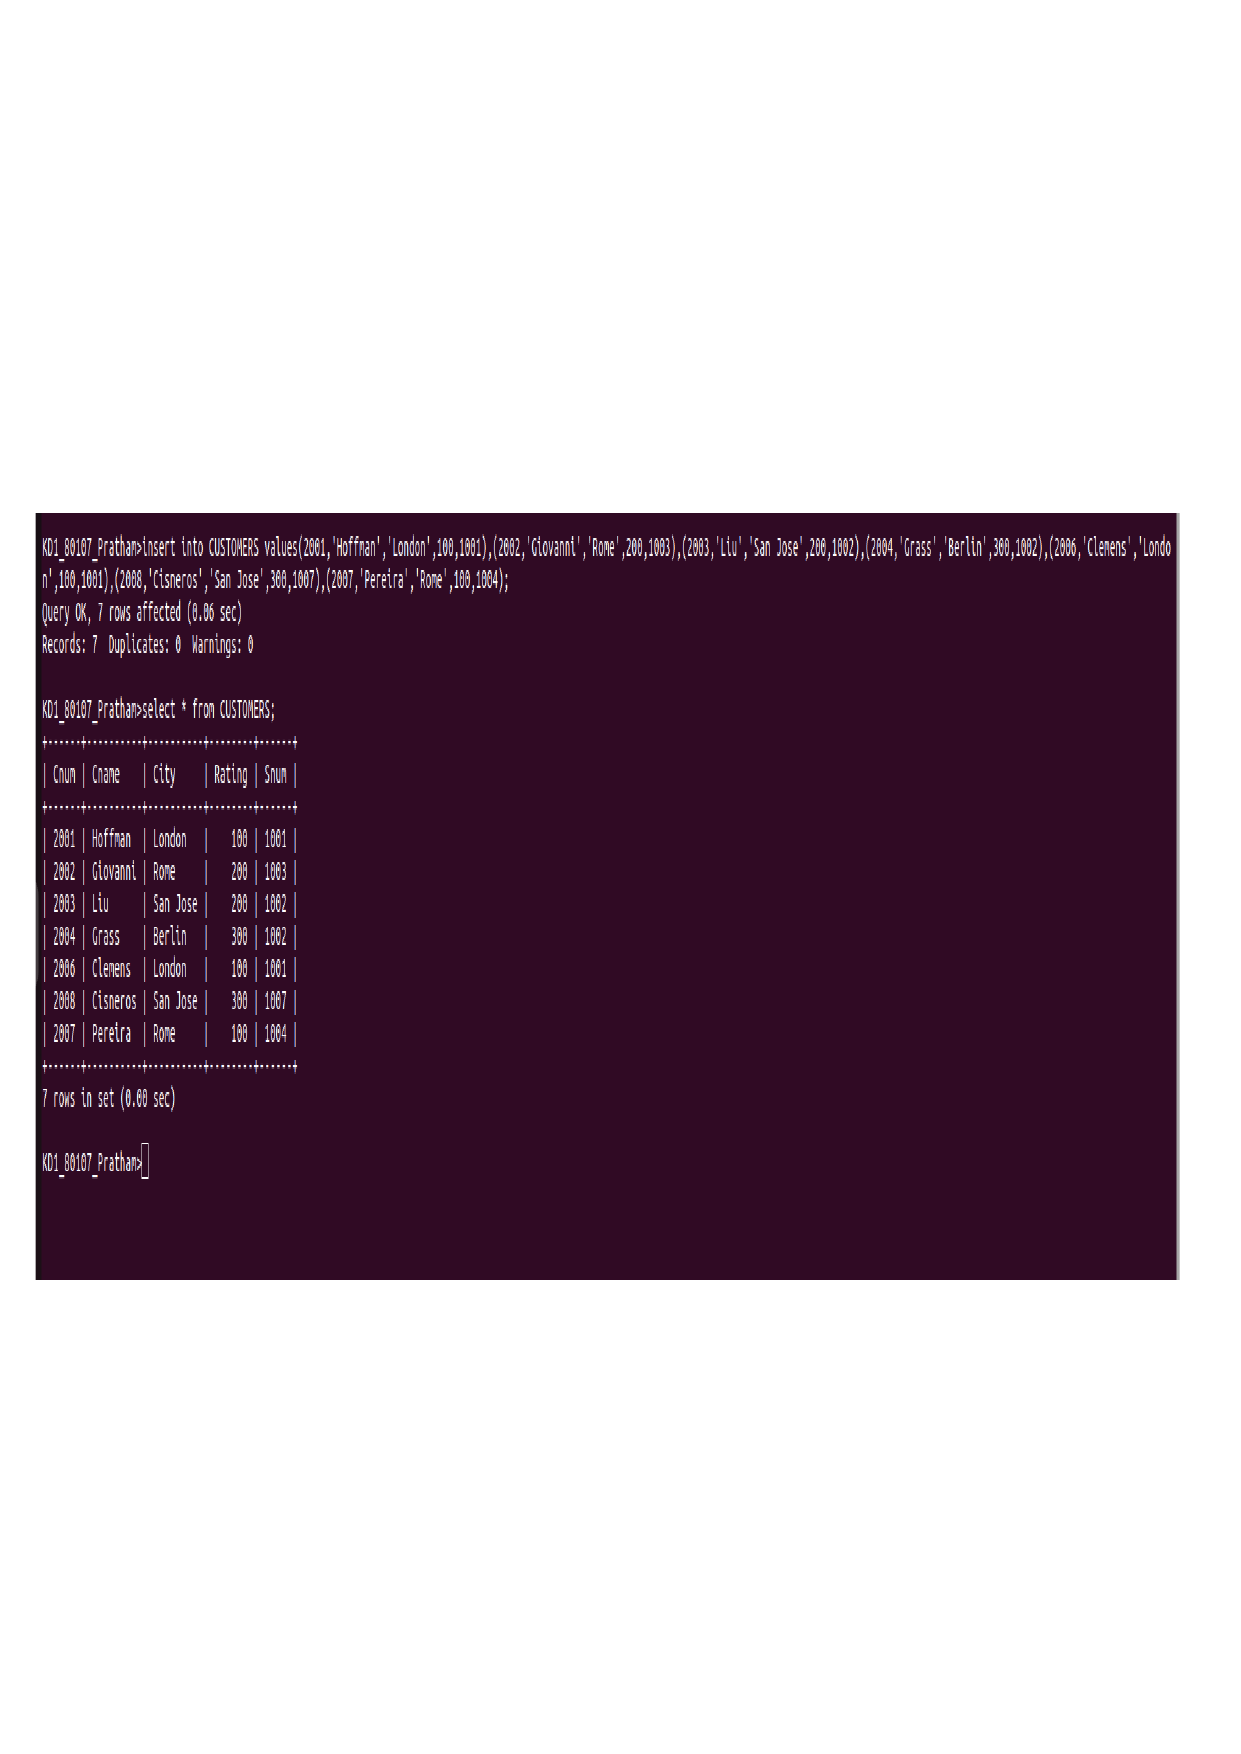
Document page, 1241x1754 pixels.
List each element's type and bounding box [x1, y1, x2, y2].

picture [35, 513, 1180, 1280]
